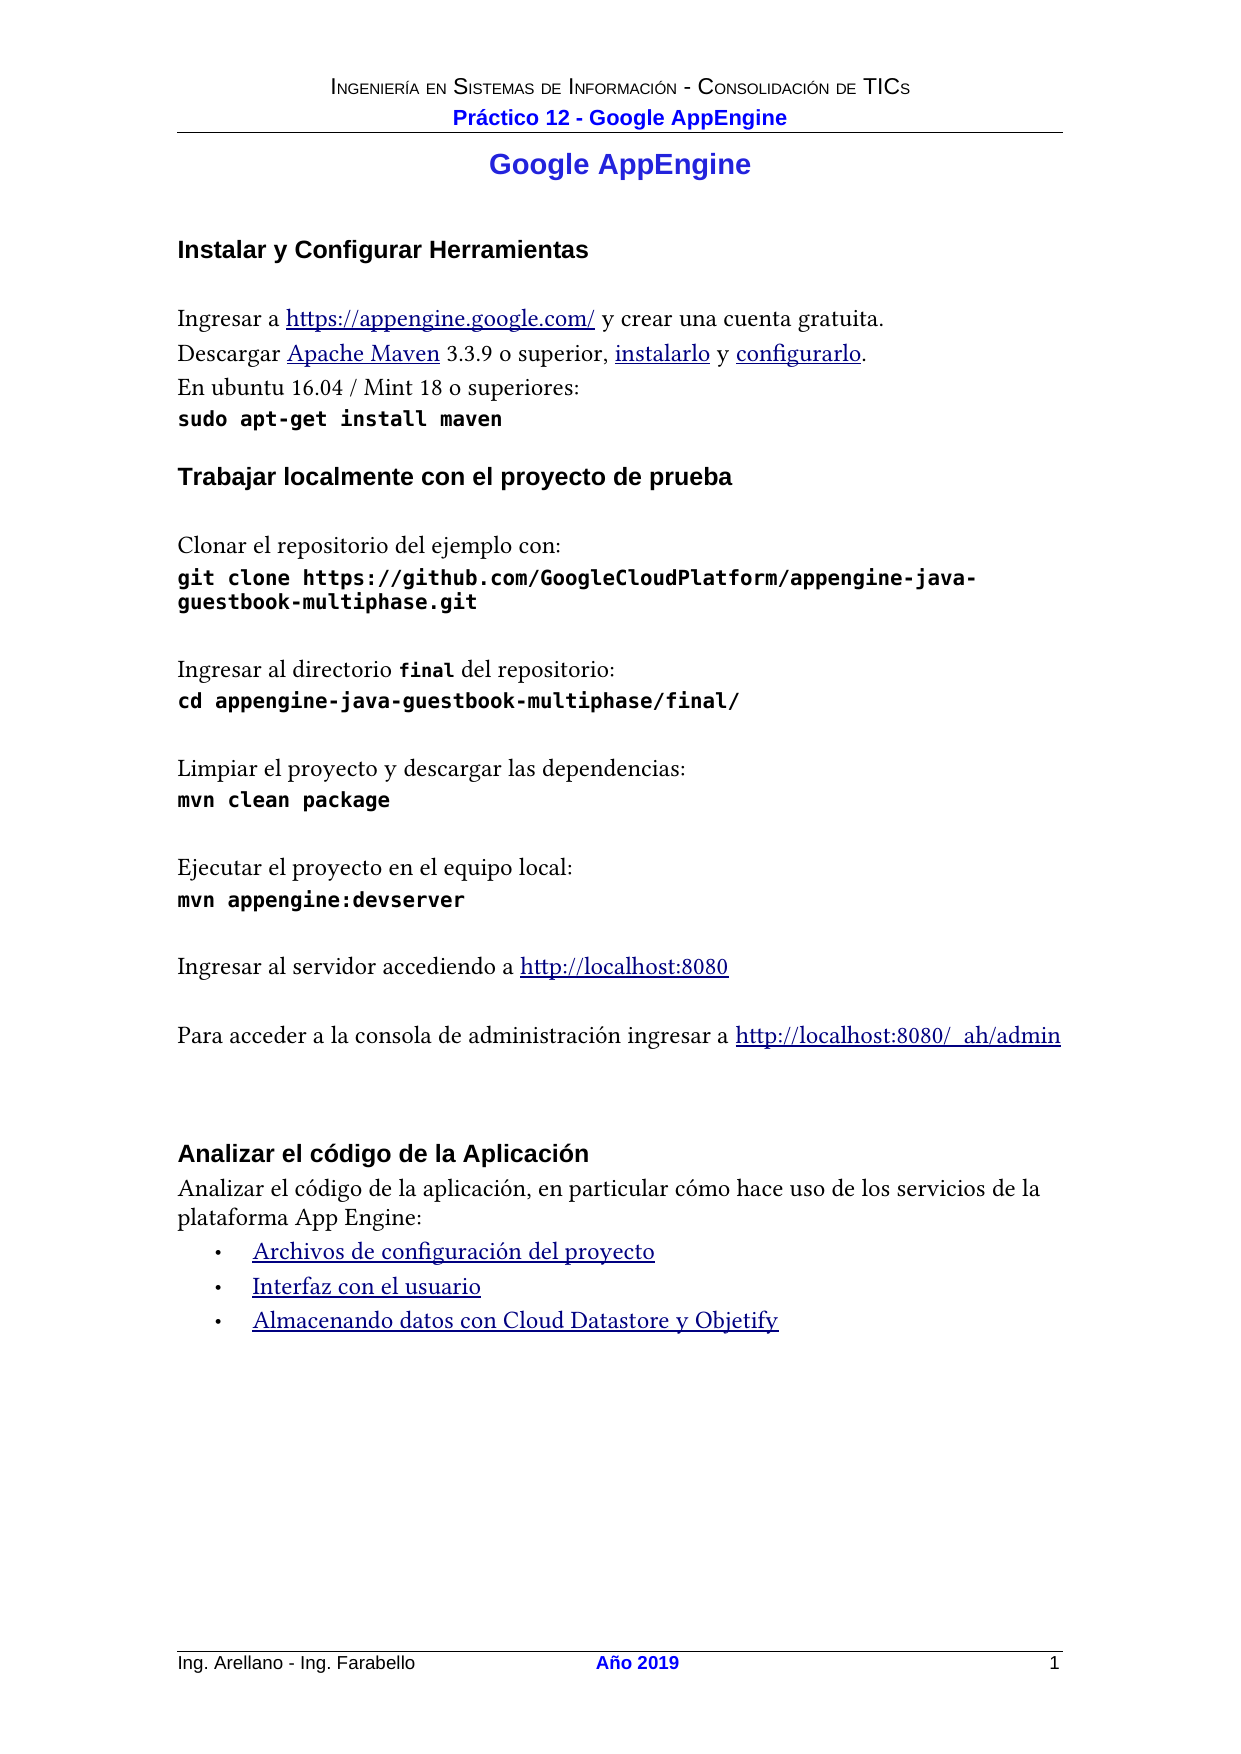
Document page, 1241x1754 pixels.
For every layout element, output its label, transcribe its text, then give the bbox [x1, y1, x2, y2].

list Almacenando datos con Cloud Datastore y Objetify [215, 1306, 1063, 1335]
text Ejecutar el proyecto en el equipo local: [177, 853, 1063, 882]
text Para acceder a la consola de administración ingresar a http://localhost:8080/_ah/admin [177, 1021, 1063, 1050]
text Ingresar a https://appengine.google.com/ y crear una cuenta gratuita. [177, 304, 1063, 333]
text mvn appengine:devserver [177, 888, 1063, 912]
list Interfaz con el usuario [215, 1272, 1063, 1301]
text Ingresar al servidor accediendo a http://localhost:8080 [177, 952, 1063, 981]
text Analizar el código de la aplicación, en particular cómo hace uso de los servicios de la plataforma App Engine: [177, 1174, 1063, 1232]
text En ubuntu 16.04 / Mint 18 o superiores: [177, 373, 1063, 402]
text git clone https://github.com/GoogleCloudPlatform/appengine-java-guestbook-multiphase.git [177, 566, 1063, 614]
subtitle Analizar el código de la Aplicación [177, 1140, 1063, 1168]
list Archivos de configuración del proyecto [215, 1237, 1063, 1266]
text mvn clean package [177, 789, 1063, 813]
text sudo apt-get install maven [177, 408, 1063, 432]
subtitle Trabajar localmente con el proyecto de prueba [177, 463, 1063, 491]
subtitle Instalar y Configurar Herramientas [177, 235, 1063, 263]
text Descargar Apache Maven 3.3.9 o superior, instalarlo y configurarlo. [177, 339, 1063, 367]
text Ingresar al directorio final del repositorio: [177, 655, 1063, 683]
text Clonar el repositorio del ejemplo con: [177, 532, 1063, 560]
text cd appengine-java-guestbook-multiphase/final/ [177, 689, 1063, 714]
text Limpiar el proyecto y descargar las dependencias: [177, 754, 1063, 783]
subtitle Google AppEngine [177, 148, 1063, 180]
